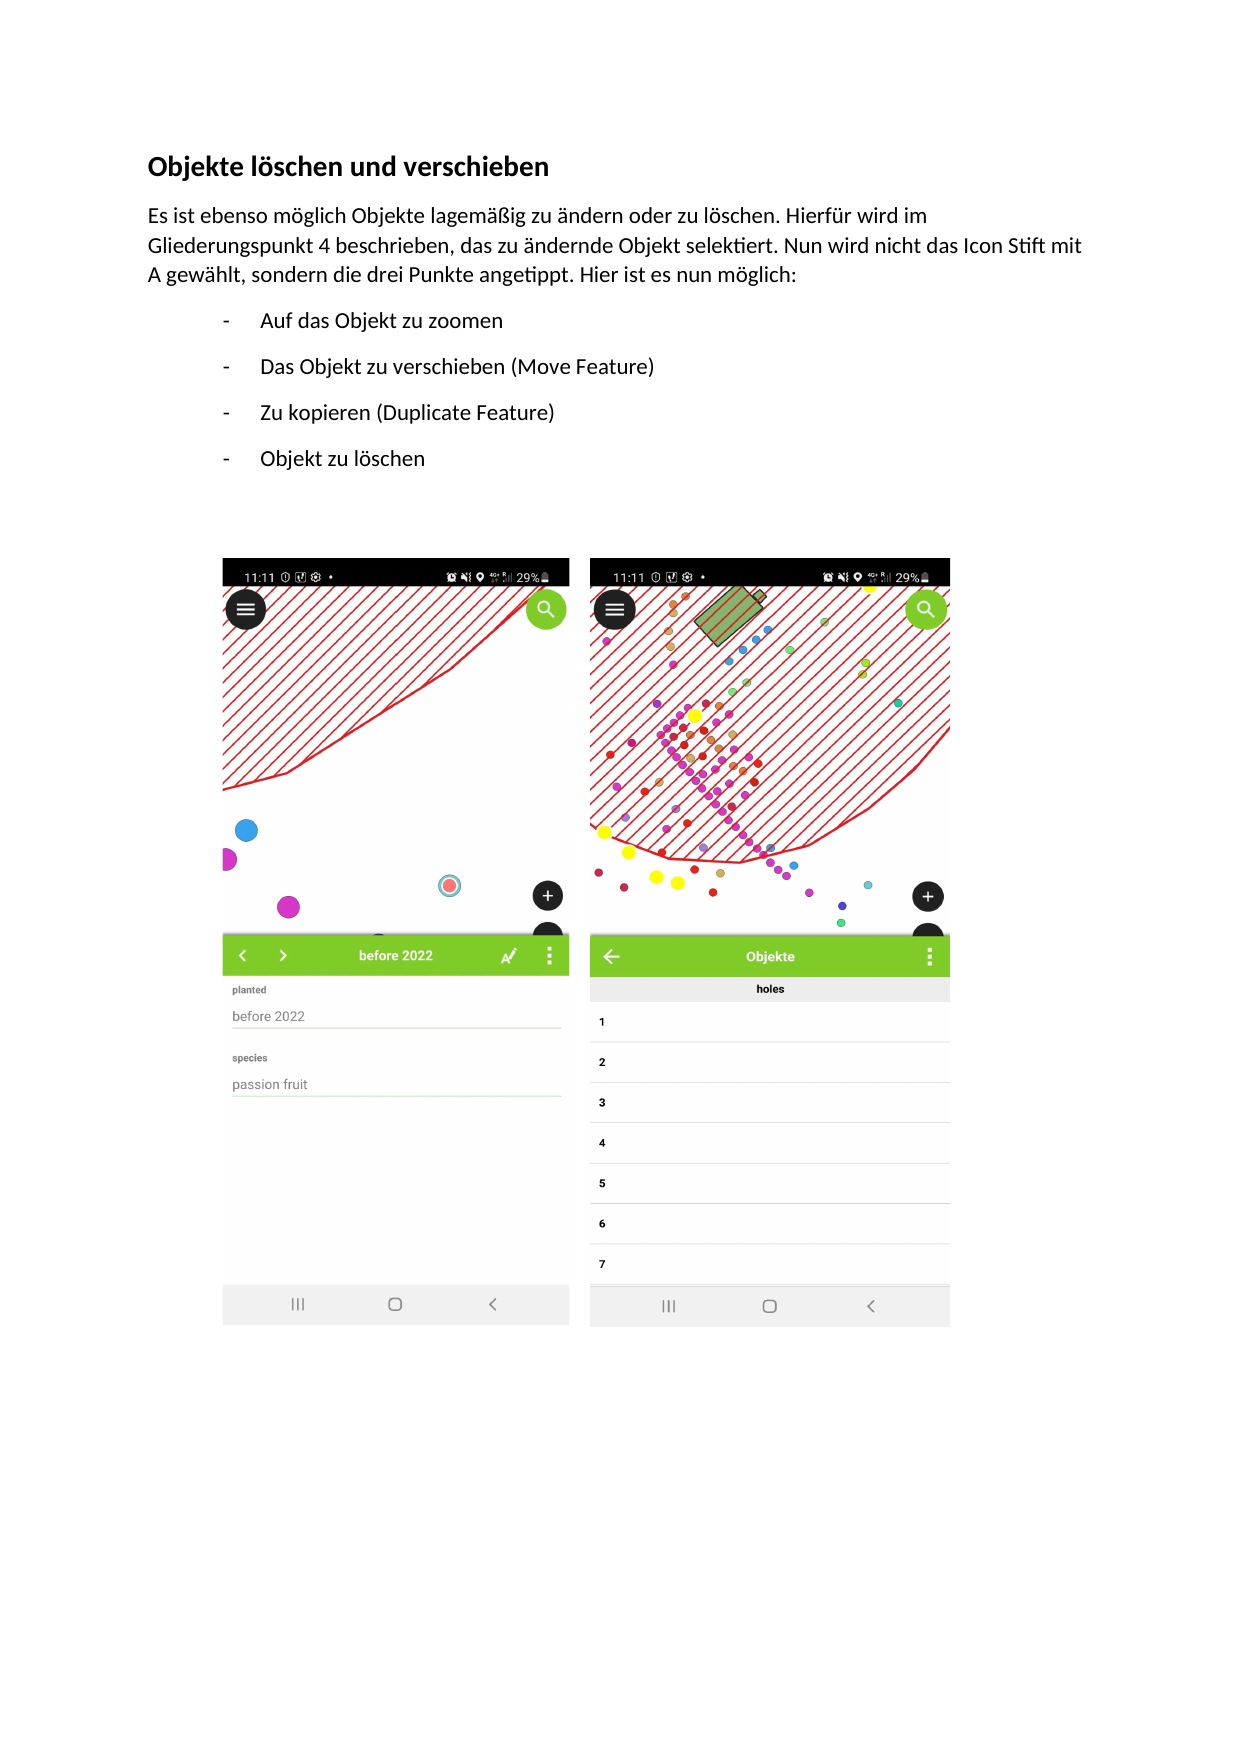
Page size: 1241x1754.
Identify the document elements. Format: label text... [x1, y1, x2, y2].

text Objekte löschen und verschieben [148, 148, 1093, 183]
list Objekt zu löschen [223, 444, 1093, 473]
list Zu kopieren (Duplicate Feature) [223, 398, 1093, 427]
text Es ist ebenso möglich Objekte lagemäßig zu ändern oder zu löschen. Hierfür wird im Gliederungspunkt 4 beschrieben, das zu ändernde Objekt selektiert. Nun wird nicht das Icon Stift mit A gewählt, sondern die drei Punkte angetippt. Hier ist es nun möglich: [148, 202, 1093, 288]
list Das Objekt zu verschieben (Move Feature) [223, 352, 1093, 381]
list Auf das Objekt zu zoomen [223, 306, 1093, 334]
